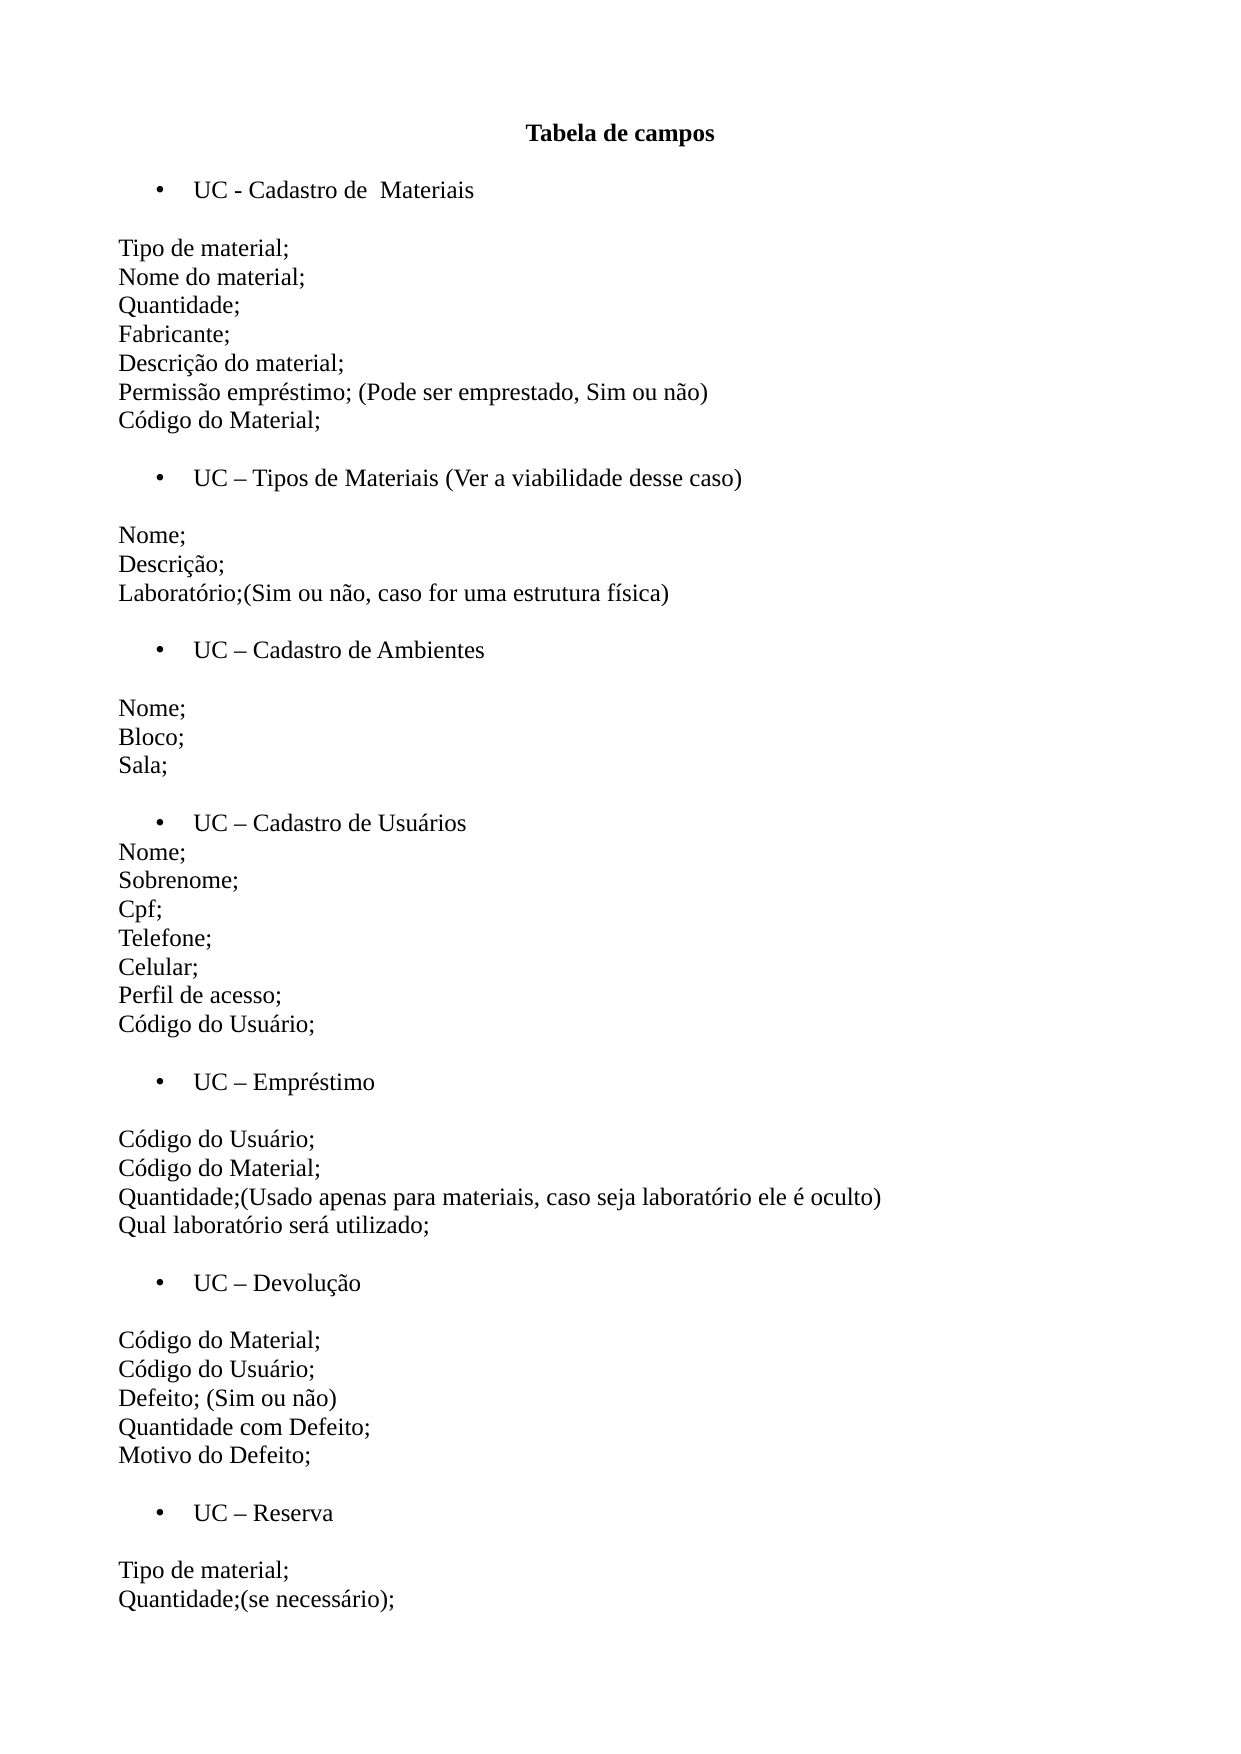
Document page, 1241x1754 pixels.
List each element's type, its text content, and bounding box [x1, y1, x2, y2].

text Quantidade; [118, 291, 1122, 319]
text Tipo de material; [118, 1556, 1122, 1584]
text Celular; [118, 952, 1122, 981]
text Código do Material; [118, 1153, 1122, 1182]
text Quantidade;(se necessário); [118, 1584, 1122, 1613]
text Nome; [118, 693, 1122, 722]
list UC – Tipos de Materiais (Ver a viabilidade desse caso) [156, 463, 1122, 492]
text Nome; [118, 837, 1122, 866]
text Descrição do material; [118, 348, 1122, 377]
text Código do Material; [118, 1326, 1122, 1354]
text Nome; [118, 521, 1122, 549]
text Sobrenome; [118, 866, 1122, 894]
list UC – Empréstimo [156, 1067, 1122, 1096]
text Código do Material; [118, 406, 1122, 434]
text Perfil de acesso; [118, 981, 1122, 1009]
list UC – Cadastro de Ambientes [156, 636, 1122, 664]
text Laboratório;(Sim ou não, caso for uma estrutura física) [118, 578, 1122, 607]
text Motivo do Defeito; [118, 1441, 1122, 1469]
text Tabela de campos [118, 118, 1122, 147]
text Defeito; (Sim ou não) [118, 1383, 1122, 1412]
text Qual laboratório será utilizado; [118, 1211, 1122, 1239]
text Cpf; [118, 894, 1122, 923]
text Código do Usuário; [118, 1124, 1122, 1153]
text Fabricante; [118, 319, 1122, 348]
list UC – Cadastro de Usuários [156, 808, 1122, 837]
list UC - Cadastro de Materiais [156, 176, 1122, 204]
text Quantidade com Defeito; [118, 1412, 1122, 1441]
text Código do Usuário; [118, 1354, 1122, 1383]
text Telefone; [118, 923, 1122, 952]
text Quantidade;(Usado apenas para materiais, caso seja laboratório ele é oculto) [118, 1182, 1122, 1211]
text Código do Usuário; [118, 1009, 1122, 1038]
text Tipo de material; [118, 233, 1122, 262]
text Descrição; [118, 549, 1122, 578]
list UC – Reserva [156, 1498, 1122, 1527]
text Permissão empréstimo; (Pode ser emprestado, Sim ou não) [118, 377, 1122, 406]
text Sala; [118, 751, 1122, 779]
text Nome do material; [118, 262, 1122, 291]
text Bloco; [118, 722, 1122, 751]
list UC – Devolução [156, 1268, 1122, 1297]
